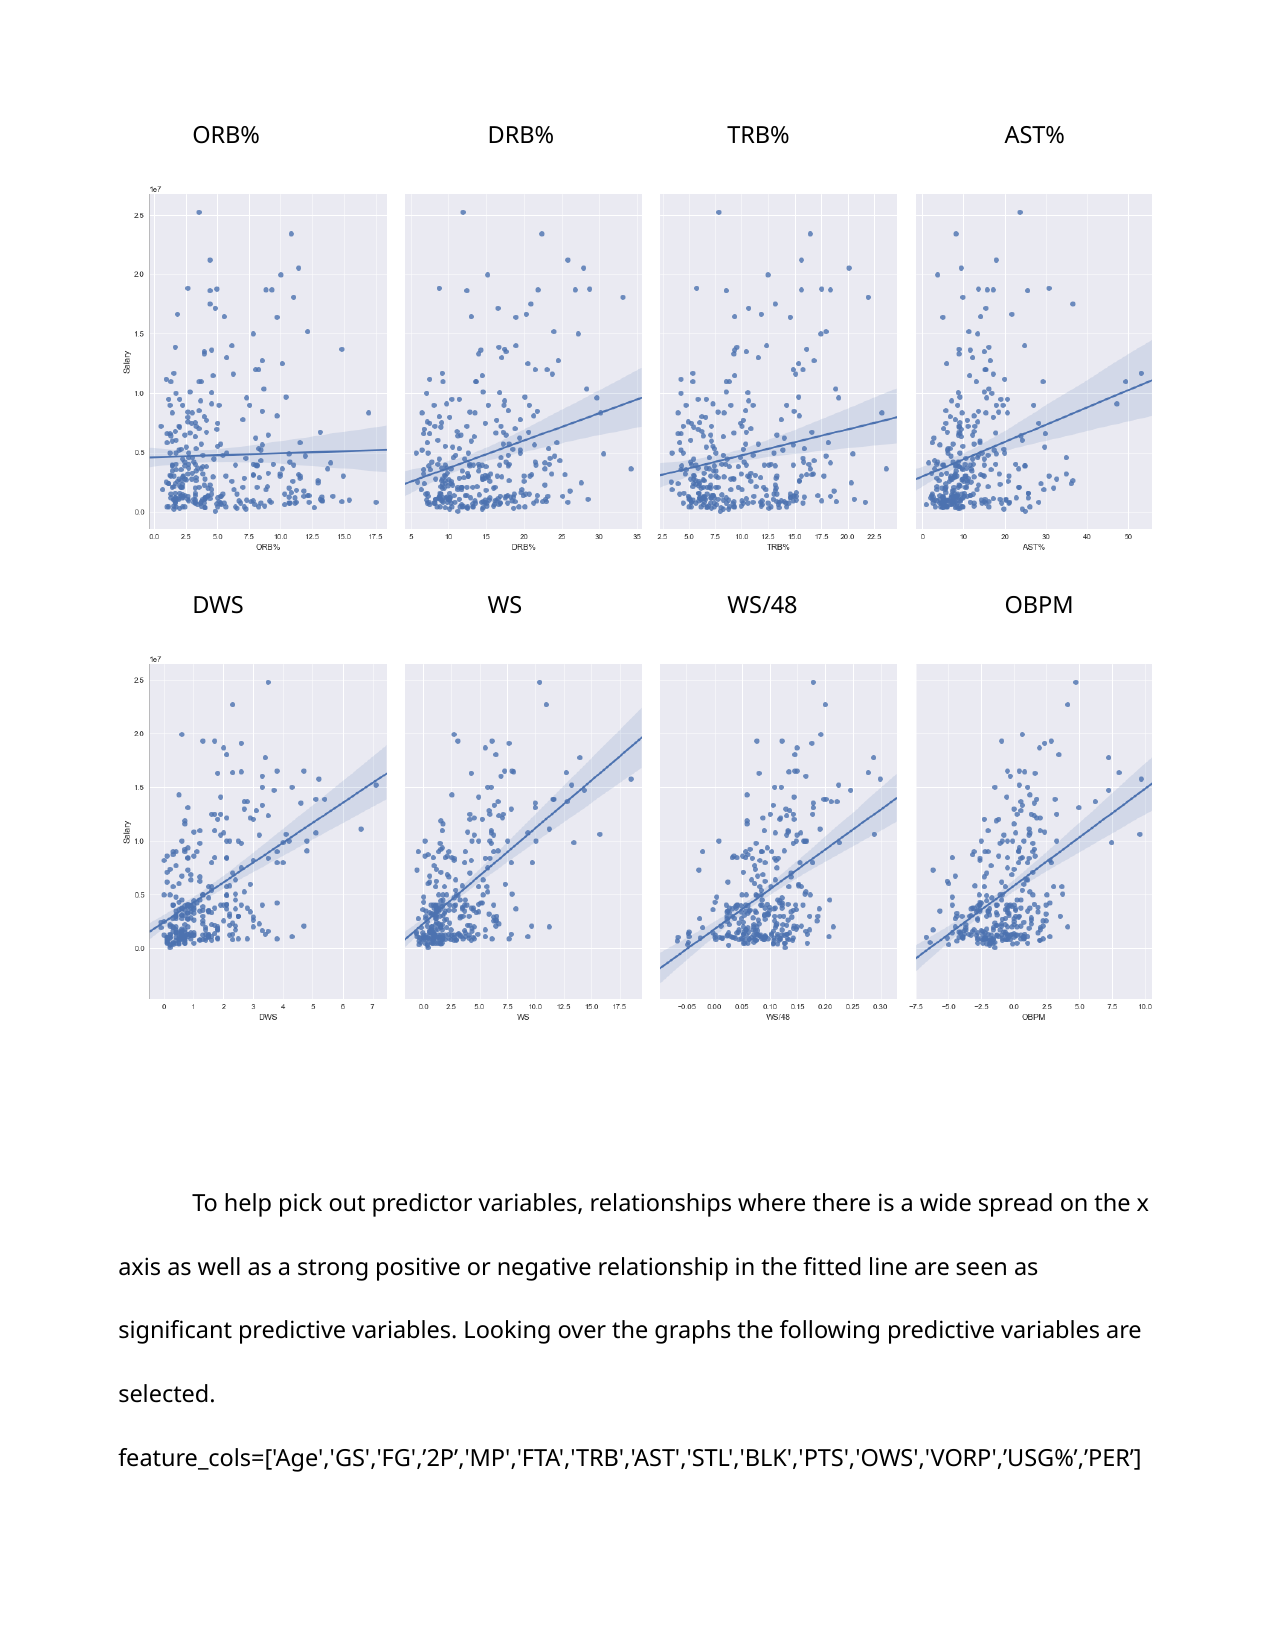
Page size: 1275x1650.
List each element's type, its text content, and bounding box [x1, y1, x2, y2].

text DWS WS WS/48 OBPM [118, 556, 1157, 620]
text To help pick out predictor variables, relationships where there is a wide spread on the x axis as well as a strong positive or negative relationship in the fitted line are seen as significant predictive variables. Looking over the graphs the following predictive variables are selected. feature_cols=['Age','GS','FG',’2P’,'MP','FTA','TRB','AST','STL','BLK','PTS','OWS','VORP',’USG%’,’PER’] [118, 1186, 1157, 1474]
text ORB% DRB% TRB% AST% [118, 118, 1157, 150]
picture [118, 652, 1157, 1026]
picture [118, 182, 1157, 556]
